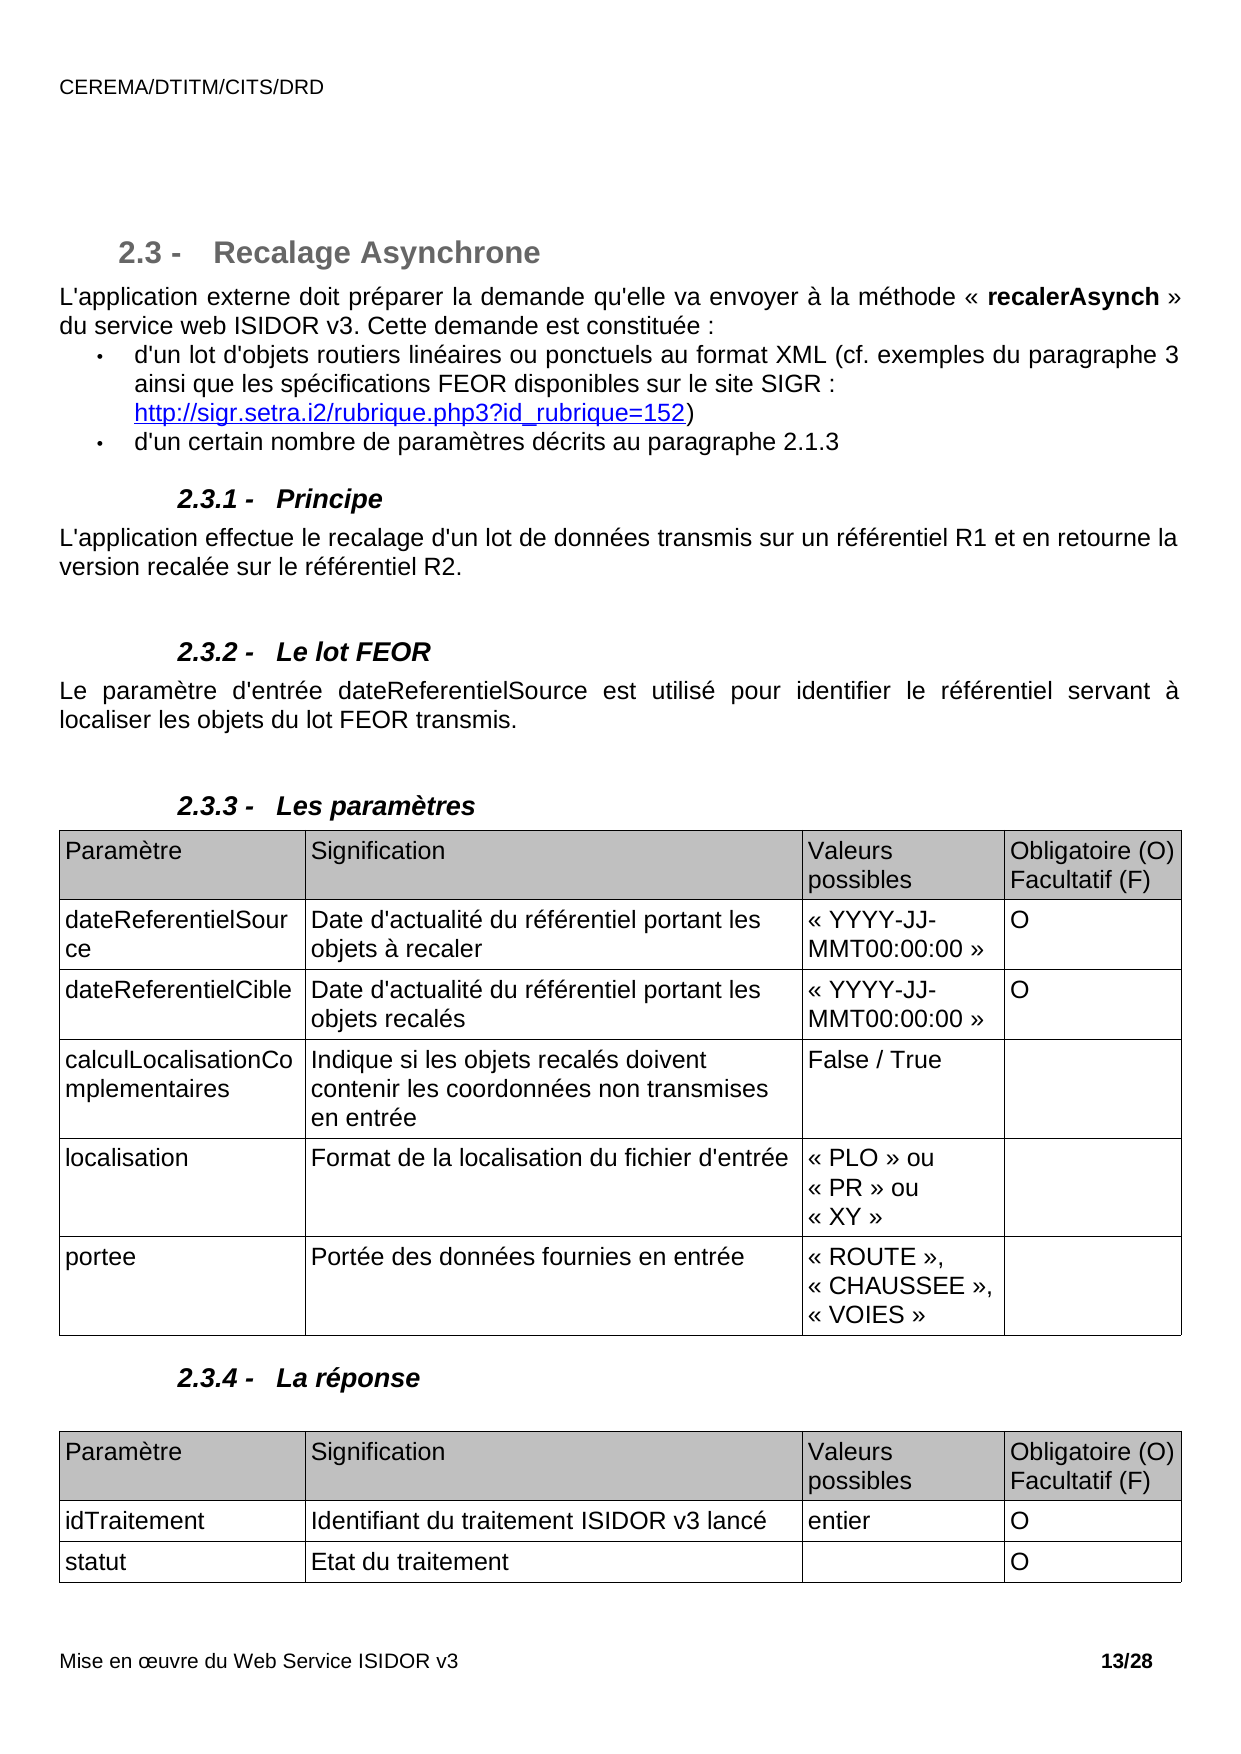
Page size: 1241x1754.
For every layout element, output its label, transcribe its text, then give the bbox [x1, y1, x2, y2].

table_header Obligatoire (O) Facultatif (F) [1005, 831, 1181, 899]
table_cell Indique si les objets recalés doivent contenir les coordonnées non transmises en entrée [306, 1040, 802, 1137]
table_cell localisation [60, 1139, 305, 1236]
table_cell [1005, 1040, 1181, 1137]
subtitle La réponse [177, 1362, 1181, 1393]
list d'un lot d'objets routiers linéaires ou ponctuels au format XML (cf. exemples du paragraphe 3 ainsi que les spécifications FEOR disponibles sur le site SIGR : [97, 340, 1181, 398]
table_cell O [1005, 900, 1181, 969]
table_cell False / True [803, 1040, 1004, 1137]
subtitle Les paramètres [177, 790, 1181, 821]
table_cell Format de la localisation du fichier d'entrée [306, 1139, 802, 1236]
table_cell Etat du traitement [306, 1542, 802, 1582]
list d'un certain nombre de paramètres décrits au paragraphe 2.1.3 [97, 427, 1181, 456]
table_header Paramètre [60, 1432, 305, 1500]
text Le paramètre d'entrée dateReferentielSource est utilisé pour identifier le référentiel servant à localiser les objets du lot FEOR transmis. [59, 676, 1181, 734]
table_header Signification [306, 831, 802, 899]
table_header Signification [306, 1432, 802, 1500]
table_header Valeurs possibles [803, 831, 1004, 899]
table_cell statut [60, 1542, 305, 1582]
subtitle Recalage Asynchrone [118, 234, 1181, 270]
table_cell « YYYY-JJ-MMT00:00:00 » [803, 970, 1004, 1039]
table_cell [1005, 1139, 1181, 1236]
table_cell O [1005, 970, 1181, 1039]
table_cell dateReferentielCible [60, 970, 305, 1039]
table_cell Identifiant du traitement ISIDOR v3 lancé [306, 1501, 802, 1541]
subtitle Principe [177, 482, 1181, 513]
table_cell O [1005, 1542, 1181, 1582]
table_cell O [1005, 1501, 1181, 1541]
table_cell « PLO » ou « PR » ou « XY » [803, 1139, 1004, 1236]
text L'application externe doit préparer la demande qu'elle va envoyer à la méthode « recalerAsynch » du service web ISIDOR v3. Cette demande est constituée : [59, 282, 1181, 340]
table_cell [1005, 1237, 1181, 1335]
table_cell « YYYY-JJ-MMT00:00:00 » [803, 900, 1004, 969]
table_header Valeurs possibles [803, 1432, 1004, 1500]
table_cell dateReferentielSource [60, 900, 305, 969]
table_header Obligatoire (O) Facultatif (F) [1005, 1432, 1181, 1500]
table_cell Date d'actualité du référentiel portant les objets à recaler [306, 900, 802, 969]
table_cell idTraitement [60, 1501, 305, 1541]
table_cell entier [803, 1501, 1004, 1541]
table_cell Date d'actualité du référentiel portant les objets recalés [306, 970, 802, 1039]
table_cell « ROUTE », « CHAUSSEE », « VOIES » [803, 1237, 1004, 1335]
table_header Paramètre [60, 831, 305, 899]
text L'application effectue le recalage d'un lot de données transmis sur un référentiel R1 et en retourne la version recalée sur le référentiel R2. [59, 522, 1181, 581]
table_cell Portée des données fournies en entrée [306, 1237, 802, 1335]
list http://sigr.setra.i2/rubrique.php3?id_rubrique=152) [97, 398, 1181, 427]
subtitle Le lot FEOR [177, 636, 1181, 667]
table_cell portee [60, 1237, 305, 1335]
table_cell [803, 1542, 1004, 1582]
table_cell calculLocalisationComplementaires [60, 1040, 305, 1137]
